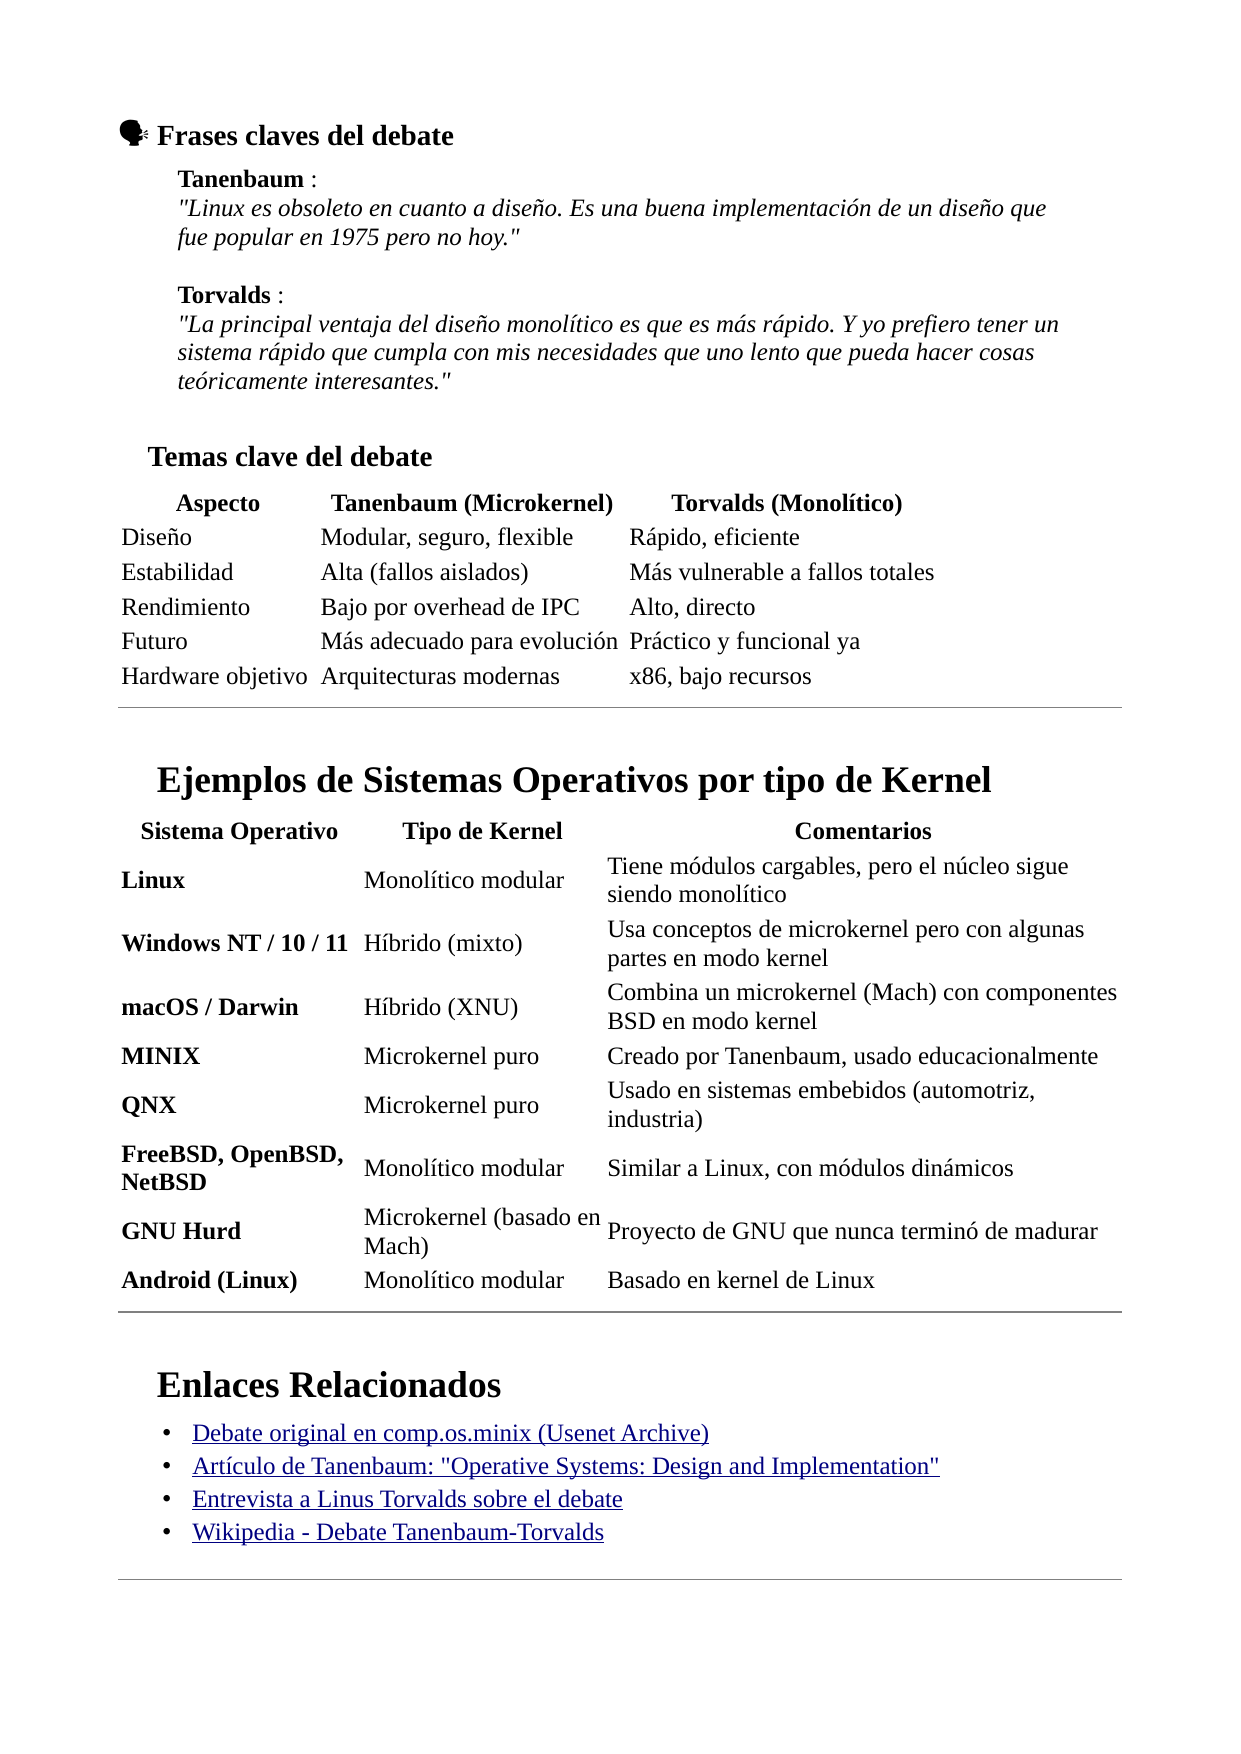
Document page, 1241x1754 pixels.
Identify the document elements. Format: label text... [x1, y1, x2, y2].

text Torvalds : "La principal ventaja del diseño monolítico es que es más rápido. Y yo prefiero tener un sistema rápido que cumpla con mis necesidades que uno lento que pueda hacer cosas teóricamente interesantes." [177, 280, 1063, 395]
table_cell Hardware objetivo [118, 658, 317, 692]
table_cell Arquitecturas modernas [318, 658, 626, 692]
table_cell MINIX [118, 1038, 361, 1072]
table_cell FreeBSD, OpenBSD, NetBSD [118, 1136, 361, 1199]
table_header Tanenbaum (Microkernel) [318, 485, 626, 519]
table_cell Usado en sistemas embebidos (automotriz, industria) [604, 1073, 1122, 1136]
table_cell QNX [118, 1073, 361, 1136]
subtitle 🧠 Temas clave del debate [118, 439, 1122, 472]
table_cell Tiene módulos cargables, pero el núcleo sigue siendo monolítico [604, 848, 1122, 911]
table_cell Proyecto de GNU que nunca terminó de madurar [604, 1199, 1122, 1262]
list Artículo de Tanenbaum: "Operative Systems: Design and Implementation" [162, 1451, 1122, 1479]
table_cell Modular, seguro, flexible [318, 520, 626, 554]
table_cell Basado en kernel de Linux [604, 1263, 1122, 1297]
table_cell Futuro [118, 623, 317, 658]
table_header Sistema Operativo [118, 813, 361, 848]
table_cell Monolítico modular [361, 848, 604, 911]
table_header Tipo de Kernel [361, 813, 604, 848]
table_cell Híbrido (XNU) [361, 975, 604, 1038]
table_cell Combina un microkernel (Mach) con componentes BSD en modo kernel [604, 975, 1122, 1038]
table_cell Diseño [118, 520, 317, 554]
table_cell Rápido, eficiente [626, 520, 947, 554]
list Wikipedia - Debate Tanenbaum-Torvalds [162, 1517, 1122, 1546]
table_cell Bajo por overhead de IPC [318, 589, 626, 623]
text Tanenbaum : "Linux es obsoleto en cuanto a diseño. Es una buena implementación de un diseño que fue popular en 1975 pero no hoy." [177, 164, 1063, 250]
table_cell Estabilidad [118, 554, 317, 589]
table_cell Más vulnerable a fallos totales [626, 554, 947, 589]
table_header Torvalds (Monolítico) [626, 485, 947, 519]
table_cell Similar a Linux, con módulos dinámicos [604, 1136, 1122, 1199]
list Debate original en comp.os.minix (Usenet Archive) [162, 1418, 1122, 1446]
table_cell Más adecuado para evolución [318, 623, 626, 658]
table_cell Linux [118, 848, 361, 911]
table_cell Monolítico modular [361, 1263, 604, 1297]
list Entrevista a Linus Torvalds sobre el debate [162, 1484, 1122, 1512]
table_cell Alta (fallos aislados) [318, 554, 626, 589]
table_header Aspecto [118, 485, 317, 519]
subtitle 🗣️ Frases claves del debate [118, 118, 1122, 152]
table_cell Usa conceptos de microkernel pero con algunas partes en modo kernel [604, 911, 1122, 974]
table_cell Creado por Tanenbaum, usado educacionalmente [604, 1038, 1122, 1072]
table_cell Alto, directo [626, 589, 947, 623]
table_cell Microkernel (basado en Mach) [361, 1199, 604, 1262]
table_cell Microkernel puro [361, 1038, 604, 1072]
table_cell macOS / Darwin [118, 975, 361, 1038]
table_header Comentarios [604, 813, 1122, 848]
table_cell Rendimiento [118, 589, 317, 623]
table_cell x86, bajo recursos [626, 658, 947, 692]
table_cell Windows NT / 10 / 11 [118, 911, 361, 974]
subtitle 🧪 Ejemplos de Sistemas Operativos por tipo de Kernel [118, 758, 1122, 801]
table_cell Práctico y funcional ya [626, 623, 947, 658]
table_cell Híbrido (mixto) [361, 911, 604, 974]
subtitle 🔗 Enlaces Relacionados [118, 1362, 1122, 1405]
table_cell GNU Hurd [118, 1199, 361, 1262]
table_cell Microkernel puro [361, 1073, 604, 1136]
table_cell Android (Linux) [118, 1263, 361, 1297]
table_cell Monolítico modular [361, 1136, 604, 1199]
